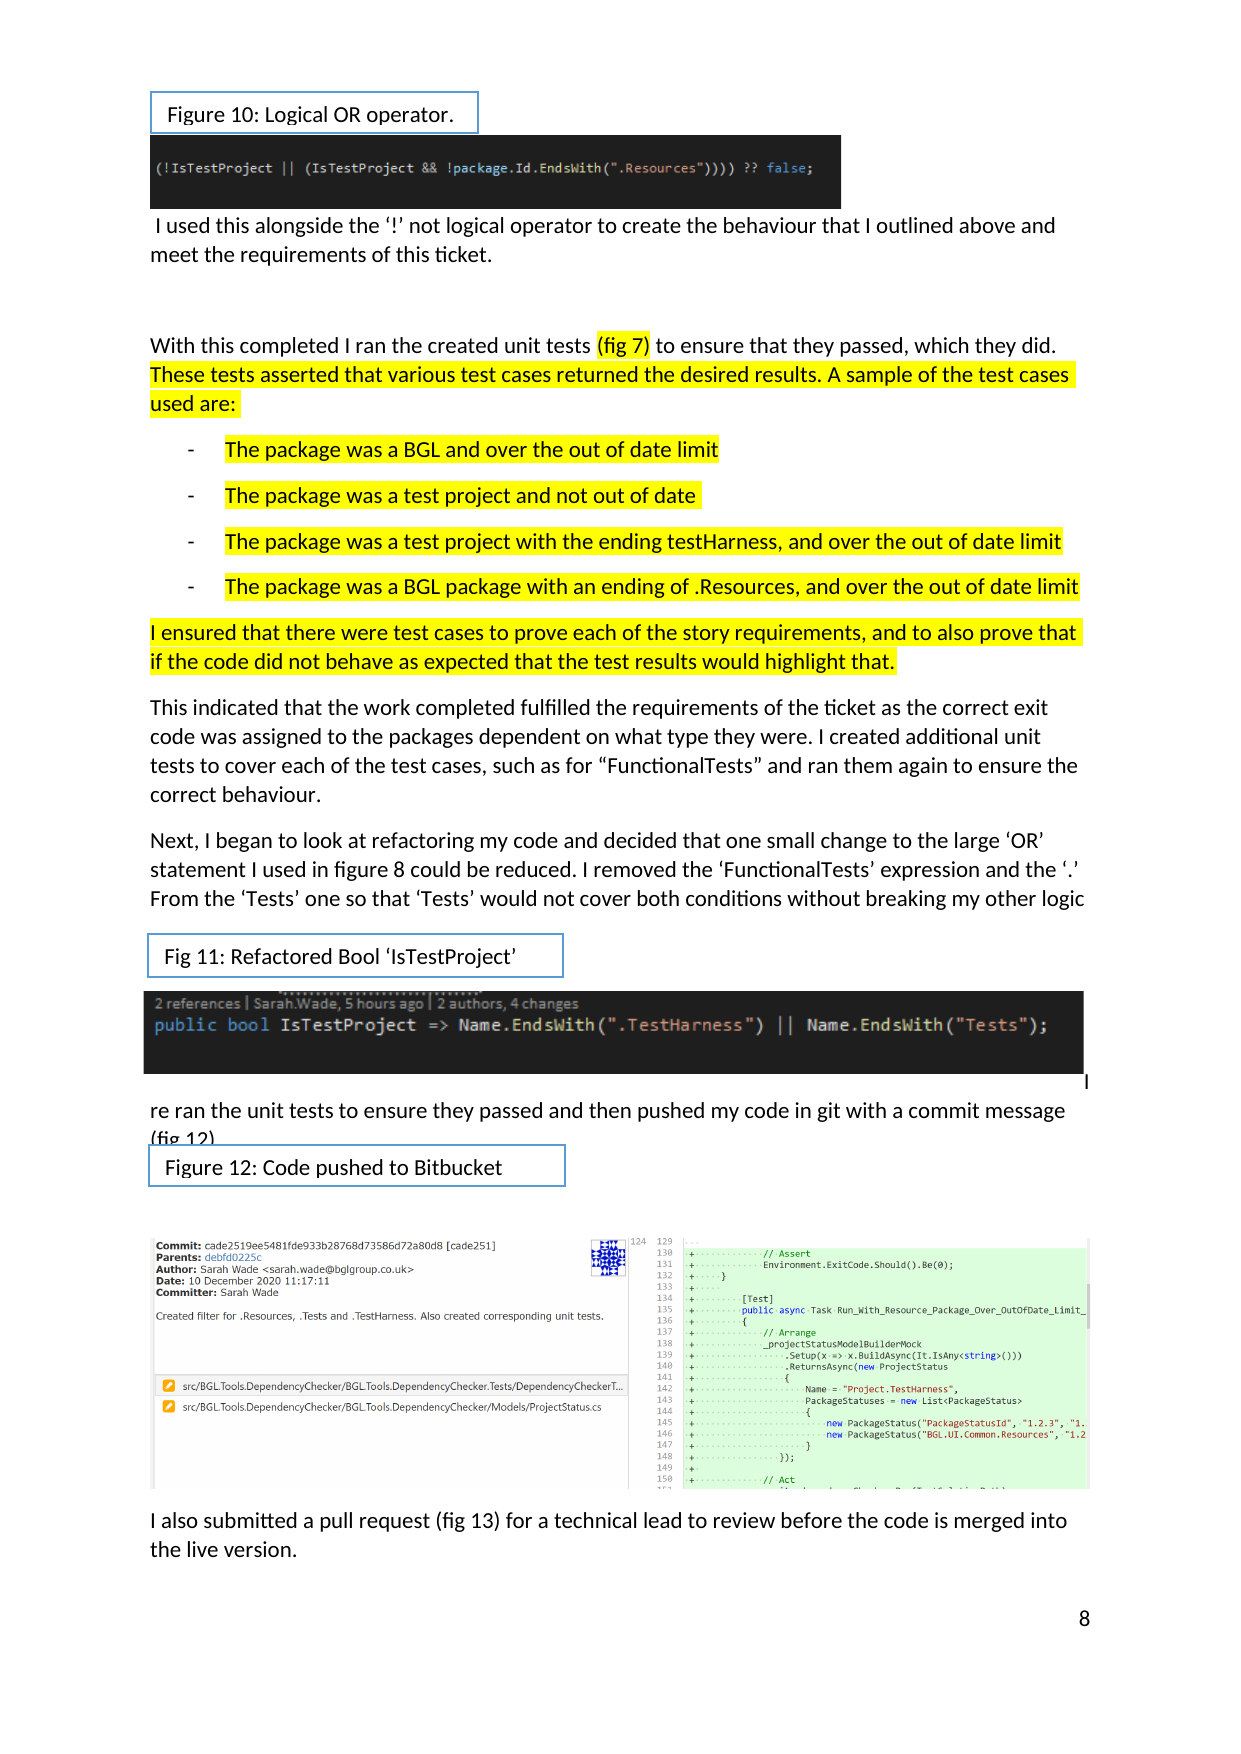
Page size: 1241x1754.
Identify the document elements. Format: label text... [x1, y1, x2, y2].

text Next, I began to look at refactoring my code and decided that one small change to the large ‘OR’ statement I used in figure 8 could be reduced. I removed the ‘FunctionalTests’ expression and the ‘.’ From the ‘Tests’ one so that ‘Tests’ would not cover both conditions without breaking my other logic [150, 826, 1090, 912]
list The package was a BGL and over the out of date limit [187, 435, 1090, 463]
text I used this alongside the ‘!’ not logical operator to create the behaviour that I outlined above and meet the requirements of this ticket. [150, 211, 1090, 268]
text With this completed I ran the created unit tests (fig 7) to ensure that they passed, which they did. These tests asserted that various test cases returned the desired results. A sample of the test cases used are: [150, 331, 1090, 418]
list The package was a test project with the ending testHarness, and over the out of date limit [187, 527, 1090, 555]
text (fig 11). [149, 935, 562, 976]
text (fig 11). [147, 930, 1090, 958]
text This indicated that the work completed fulfilled the requirements of the ticket as the correct exit code was assigned to the packages dependent on what type they were. I created additional unit tests to cover each of the test cases, such as for “FunctionalTests” and ran them again to ensure the correct behaviour. [150, 693, 1090, 808]
text Fig 11: Refactored Bool ‘IsTestProject’ [164, 942, 547, 968]
text Figure 10: Logical OR operator. [167, 100, 462, 125]
text I ensured that there were test cases to prove each of the story requirements, and to also prove that if the code did not behave as expected that the test results would highlight that. [150, 618, 1090, 675]
list The package was a BGL package with an ending of .Resources, and over the out of date limit [187, 572, 1090, 601]
text I re ran the unit tests to ensure they passed and then pushed my code in git with a commit message (fig 12). [150, 1067, 1090, 1153]
text Figure 12: Code pushed to Bitbucket repository [165, 1153, 549, 1177]
list The package was a test project and not out of date [187, 481, 1090, 509]
text I also submitted a pull request (fig 13) for a technical lead to review before the code is merged into the live version. [150, 1506, 1090, 1563]
text I re ran the unit tests to ensure they passed and then pushed my code in git with a commit message (fig 12). [150, 1146, 564, 1185]
